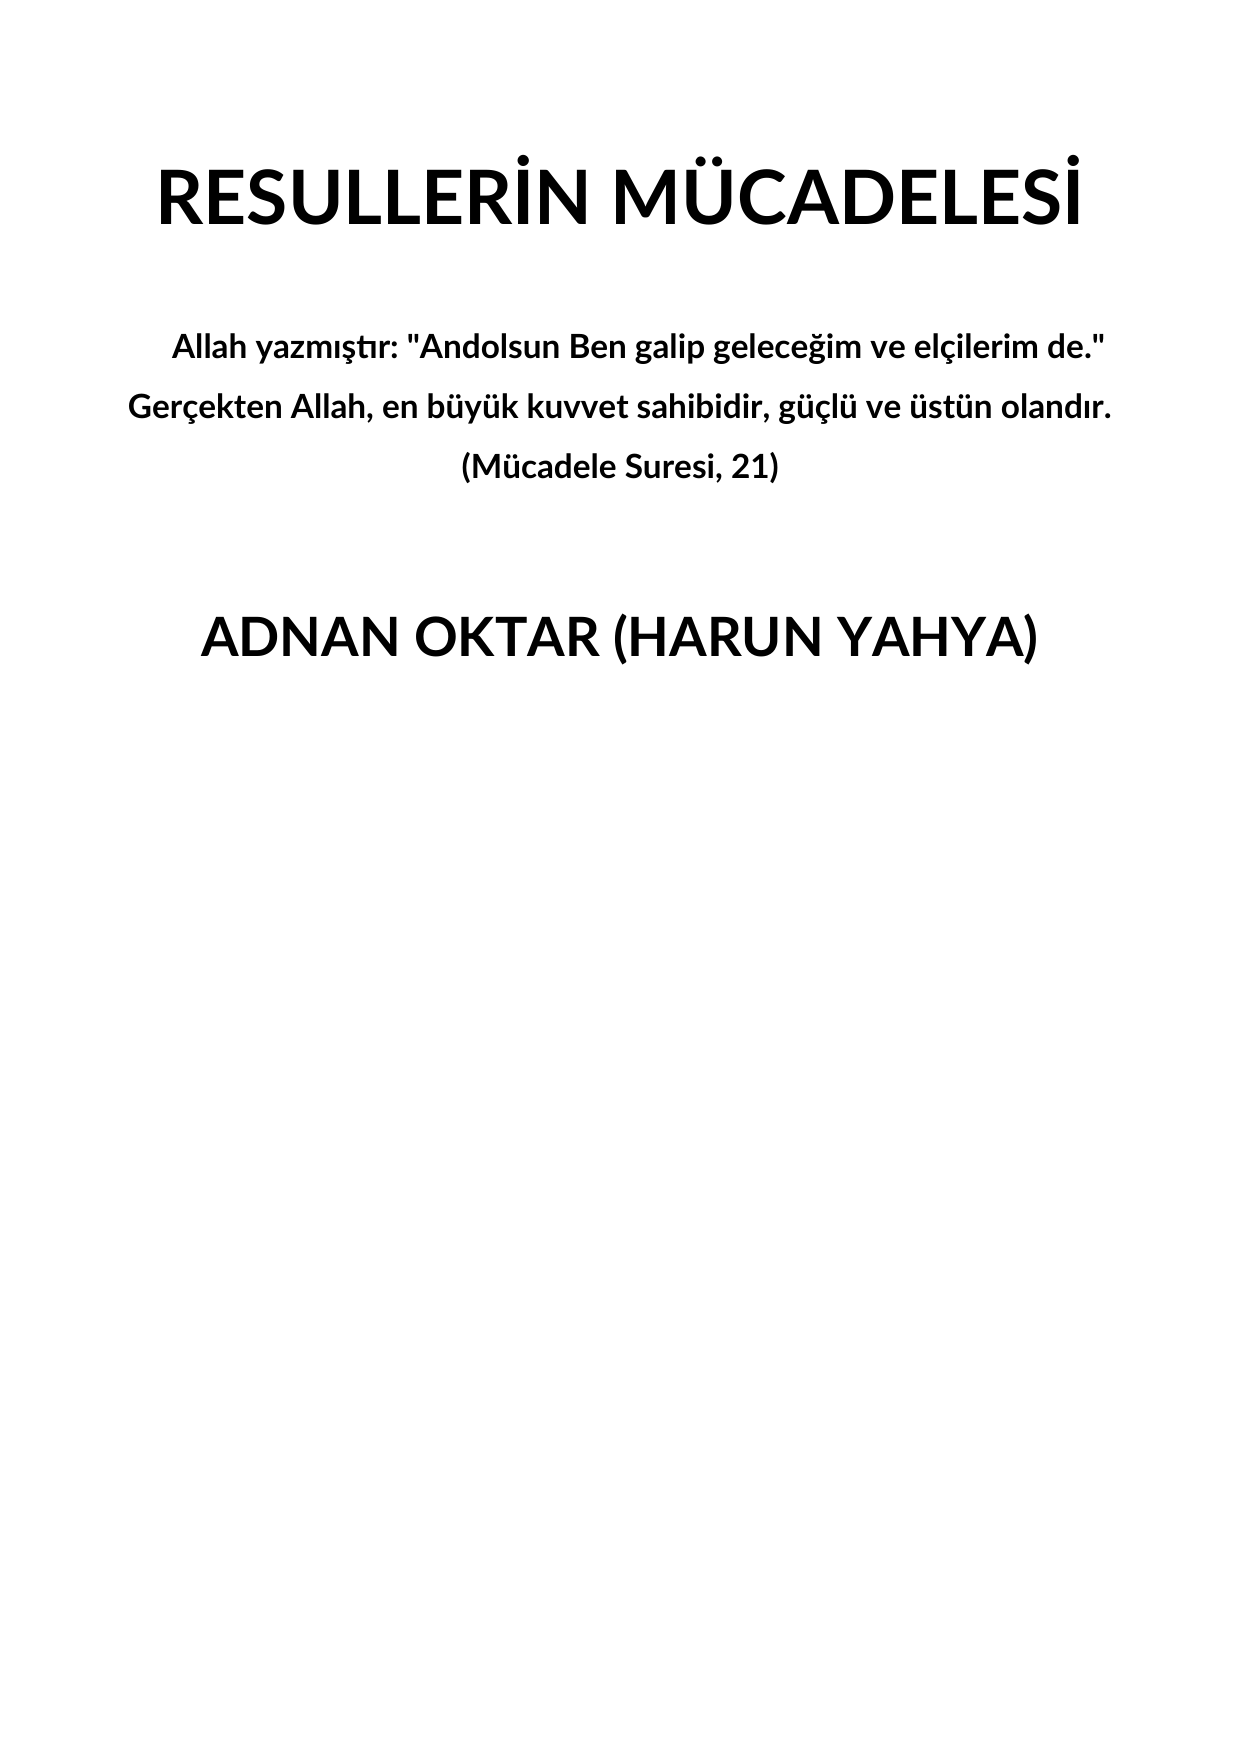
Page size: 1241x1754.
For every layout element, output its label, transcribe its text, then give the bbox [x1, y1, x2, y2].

text ADNAN OKTAR (HARUN YAHYA) [75, 603, 1165, 668]
text Allah yazmıştır: "Andolsun Ben galip geleceğim ve elçilerim de." Gerçekten Allah, en büyük kuvvet sahibidir, güçlü ve üstün olandır. (Mücadele Suresi, 21) [75, 325, 1165, 485]
subtitle RESULLERİN MÜCADELESİ [75, 150, 1165, 240]
